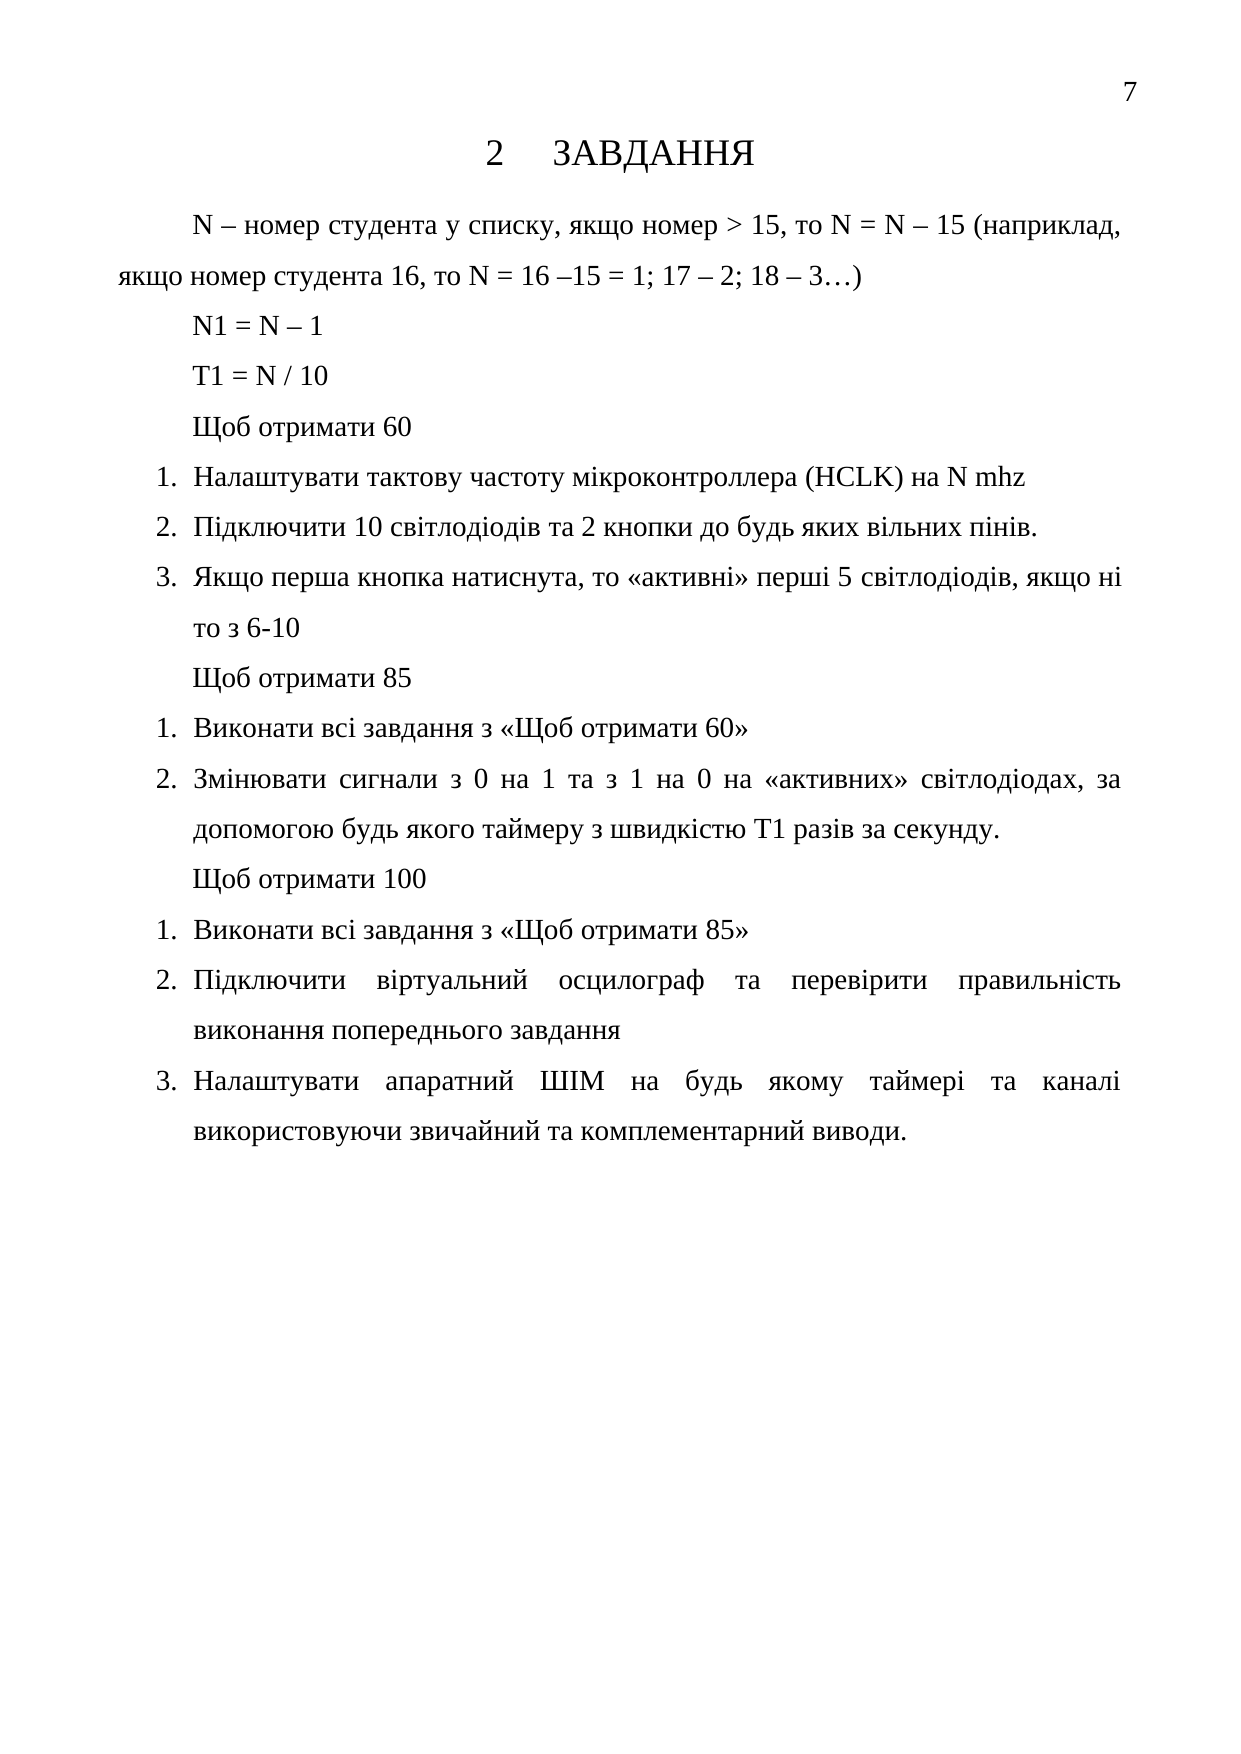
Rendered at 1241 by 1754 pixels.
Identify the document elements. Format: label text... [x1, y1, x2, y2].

list Налаштувати апаратний ШІМ на будь якому таймері та каналі використовуючи звичайний та комплементарний виводи. [156, 1063, 1122, 1147]
text Щоб отримати 100 [118, 861, 1122, 895]
list Виконати всі завдання з «Щоб отримати 60» [156, 711, 1122, 744]
list Виконати всі завдання з «Щоб отримати 85» [156, 912, 1122, 945]
list Якщо перша кнопка натиснута, то «активні» перші 5 світлодіодів, якщо ні то з 6-10 [156, 559, 1122, 643]
list Підключити віртуальний осцилограф та перевірити правильність виконання попереднього завдання [156, 962, 1122, 1046]
text Щоб отримати 60 [118, 409, 1122, 442]
list Підключити 10 світлодіодів та 2 кнопки до будь яких вільних пінів. [156, 509, 1122, 543]
text N – номер студента у списку, якщо номер > 15, то N = N – 15 (наприклад, якщо номер студента 16, то N = 16 –15 = 1; 17 – 2; 18 – 3…) [118, 207, 1122, 291]
list Налаштувати тактову частоту мікроконтроллера (HCLK) на N mhz [156, 459, 1122, 492]
subtitle Завдання [118, 130, 1122, 173]
text Щоб отримати 85 [118, 660, 1122, 694]
text T1 = N / 10 [118, 358, 1122, 392]
text N1 = N – 1 [118, 308, 1122, 342]
list Змінювати сигнали з 0 на 1 та з 1 на 0 на «активних» світлодіодах, за допомогою будь якого таймеру з швидкістю T1 разів за секунду. [156, 761, 1122, 845]
